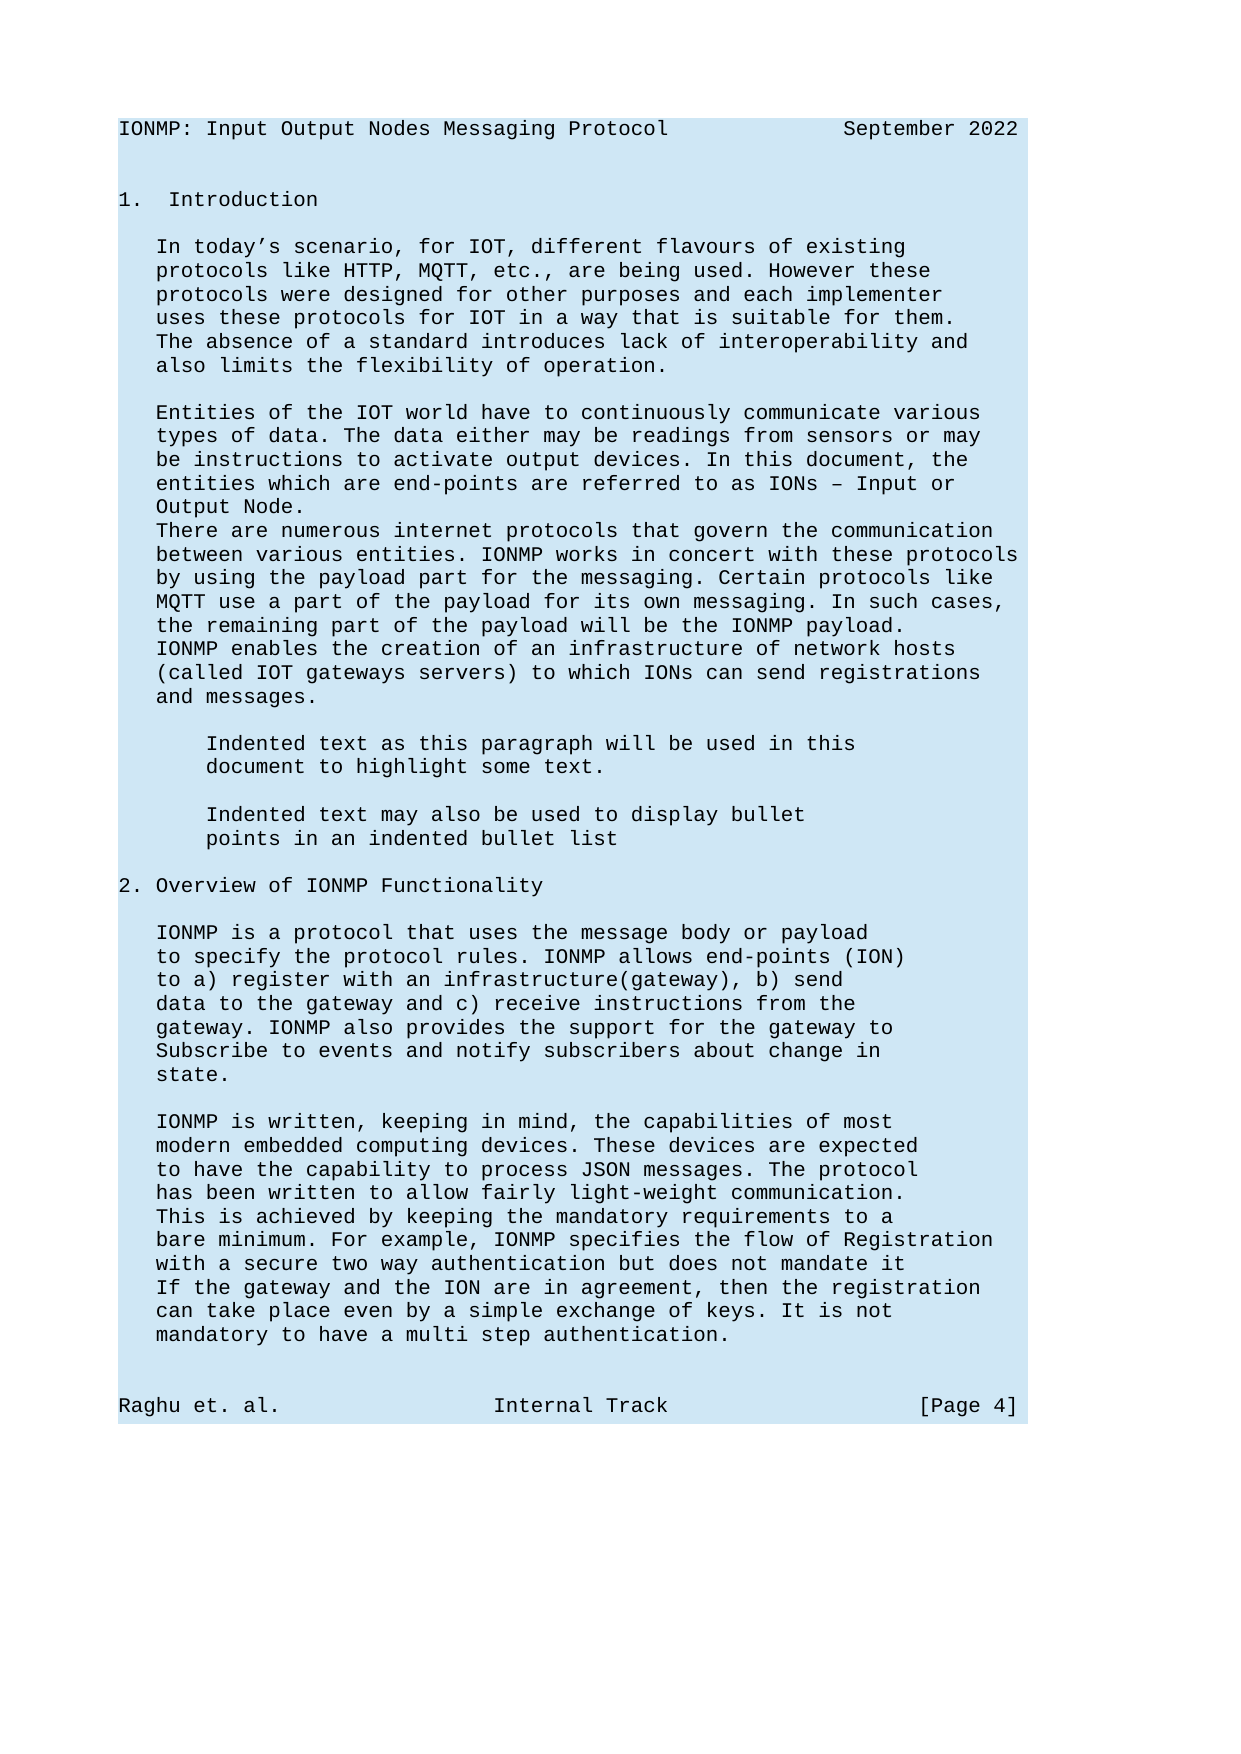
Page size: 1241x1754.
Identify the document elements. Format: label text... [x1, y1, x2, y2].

text points in an indented bullet list [118, 827, 1028, 851]
text IONMP is written, keeping in mind, the capabilities of most modern embedded computing devices. These devices are expected to have the capability to process JSON messages. The protocol has been written to allow fairly light-weight communication. This is achieved by keeping the mandatory requirements to a bare minimum. For example, IONMP specifies the flow of Registration with a secure two way authentication but does not mandate it If the gateway and the ION are in agreement, then the registration can take place even by a simple exchange of keys. It is not mandatory to have a multi step authentication. [118, 1111, 1028, 1348]
text document to highlight some text. [118, 757, 1028, 780]
text Subscribe to events and notify subscribers about change in [118, 1040, 1028, 1064]
text Raghu et. al. Internal Track [Page 4] [118, 1395, 1028, 1419]
text 1. Introduction [118, 189, 1028, 213]
text Indented text may also be used to display bullet [118, 804, 1028, 827]
text IONMP: Input Output Nodes Messaging Protocol September 2022 [118, 118, 1028, 142]
text Entities of the IOT world have to continuously communicate various types of data. The data either may be readings from sensors or may [118, 402, 1028, 449]
text In today’s scenario, for IOT, different flavours of existing protocols like HTTP, MQTT, etc., are being used. However these protocols were designed for other purposes and each implementer uses these protocols for IOT in a way that is suitable for them. The absence of a standard introduces lack of interoperability and also limits the flexibility of operation. [118, 236, 1028, 378]
text state. [118, 1064, 1028, 1088]
text to a) register with an infrastructure(gateway), b) send [118, 969, 1028, 993]
text to specify the protocol rules. IONMP allows end-points (ION) [118, 946, 1028, 969]
text be instructions to activate output devices. In this document, the entities which are end-points are referred to as IONs – Input or Output Node. There are numerous internet protocols that govern the communication between various entities. IONMP works in concert with these protocols by using the payload part for the messaging. Certain protocols like MQTT use a part of the payload for its own messaging. In such cases, the remaining part of the payload will be the IONMP payload. IONMP enables the creation of an infrastructure of network hosts (called IOT gateways servers) to which IONs can send registrations and messages. [118, 449, 1028, 709]
text 2. Overview of IONMP Functionality [118, 875, 1028, 898]
text Indented text as this paragraph will be used in this [118, 733, 1028, 757]
text IONMP is a protocol that uses the message body or payload [118, 922, 1028, 946]
text gateway. IONMP also provides the support for the gateway to [118, 1017, 1028, 1040]
text data to the gateway and c) receive instructions from the [118, 993, 1028, 1017]
